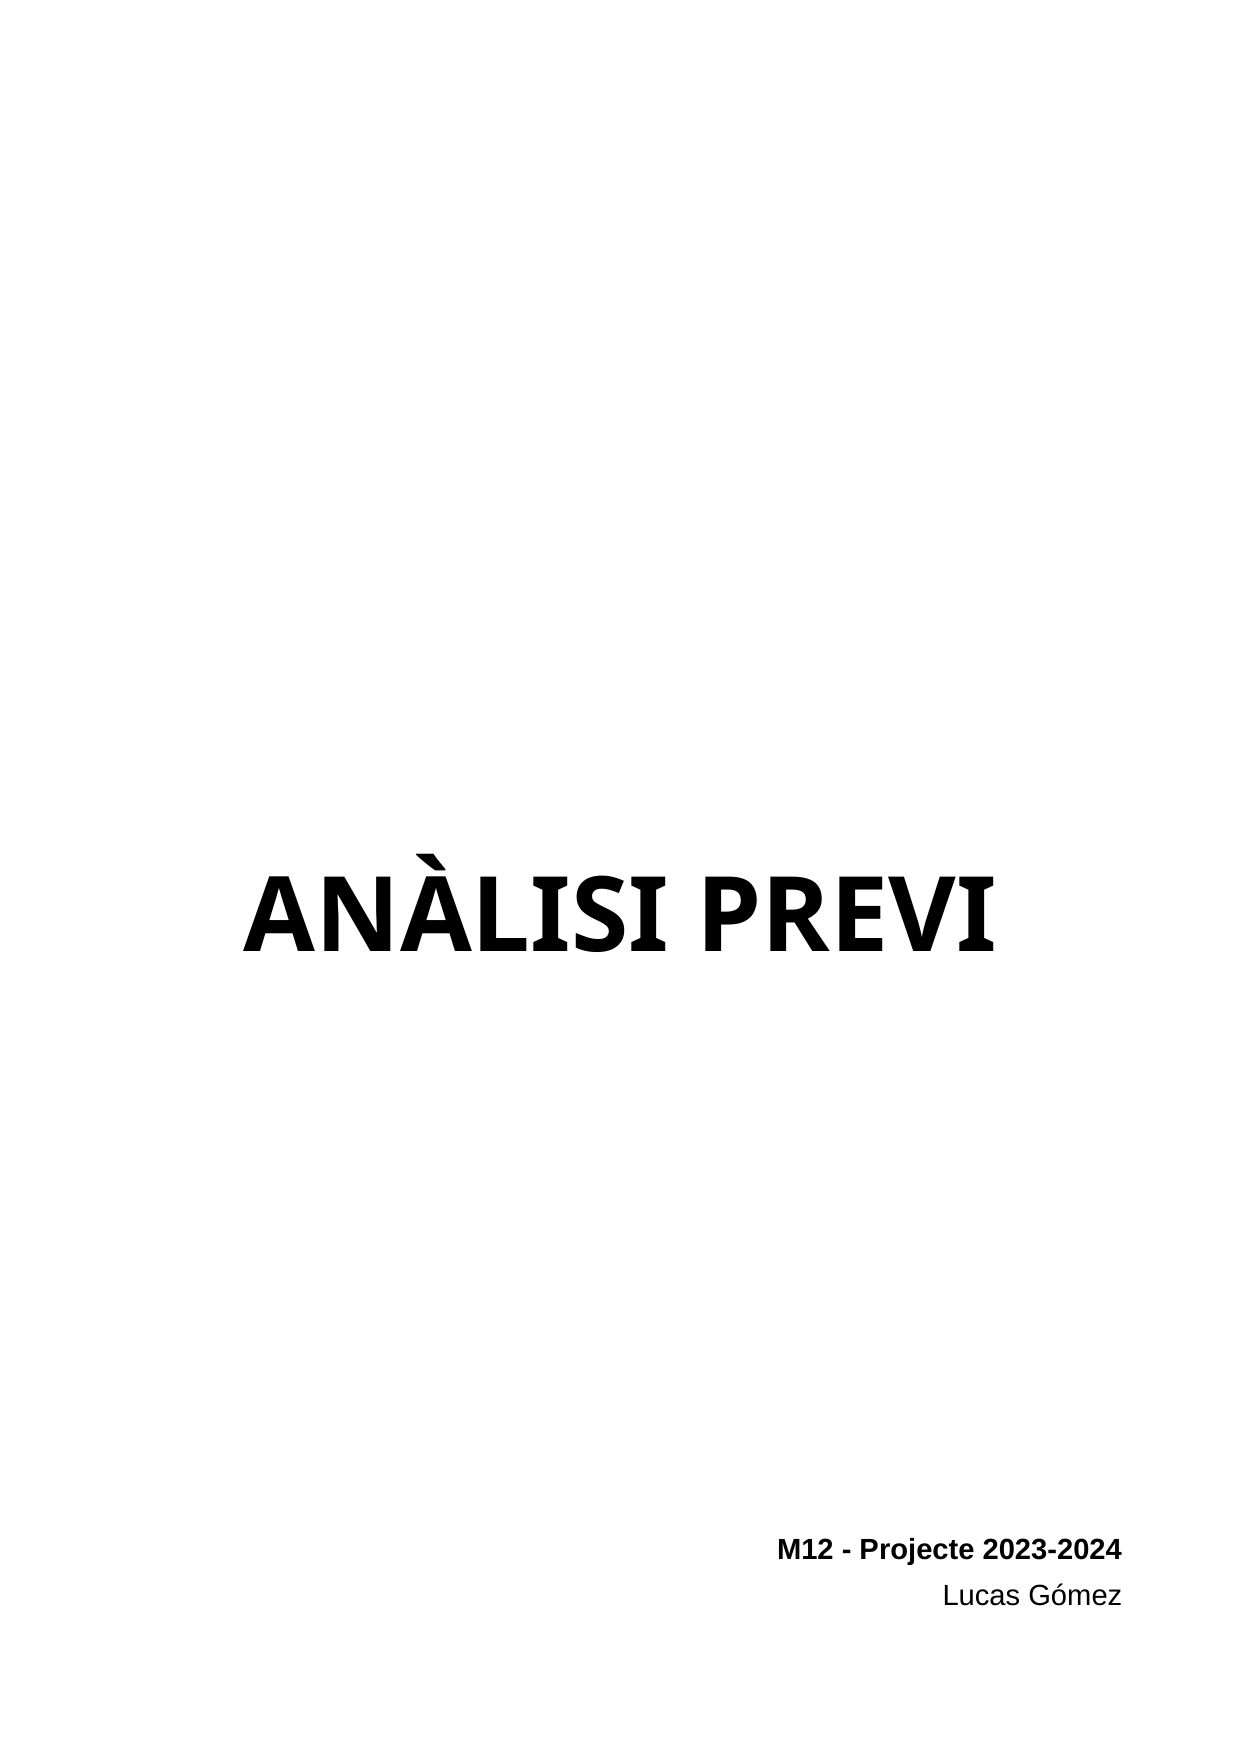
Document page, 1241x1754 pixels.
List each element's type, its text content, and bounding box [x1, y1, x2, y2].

text M12 - Projecte 2023-2024 [118, 1532, 1122, 1566]
text ANÀLISI PREVI [118, 840, 1122, 982]
text Lucas Gómez [118, 1578, 1122, 1612]
